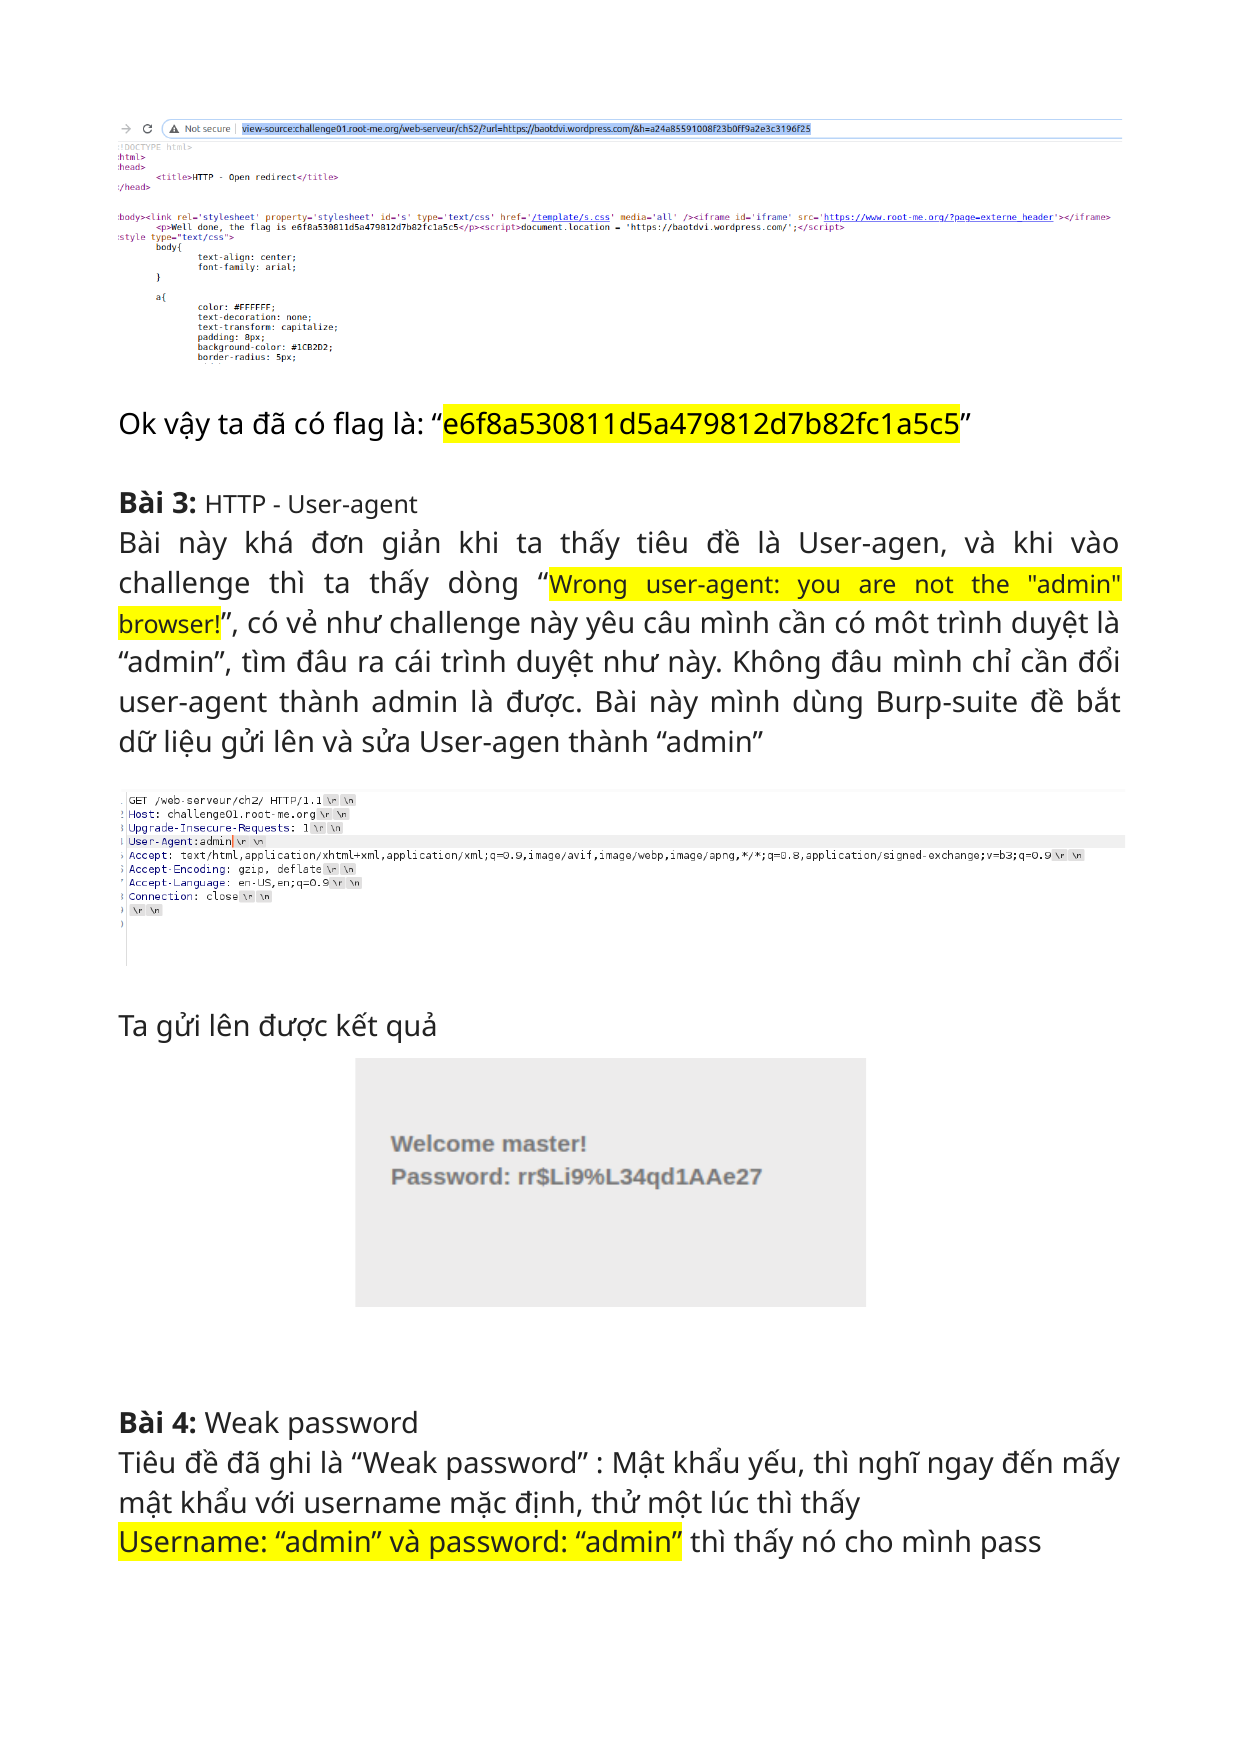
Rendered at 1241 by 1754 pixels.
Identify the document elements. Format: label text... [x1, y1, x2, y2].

text Username: “admin” và password: “admin” thì thấy nó cho mình pass [118, 1522, 1122, 1561]
picture [118, 118, 1123, 364]
text Bài 3: HTTP - User-agent [118, 483, 1122, 522]
picture [121, 789, 1126, 966]
text Bài 4: Weak password [118, 1402, 1122, 1442]
text Ok vậy ta đã có flag là: “e6f8a530811d5a479812d7b82fc1a5c5” [118, 403, 1122, 443]
text Tiêu đề đã ghi là “Weak password” : Mật khẩu yếu, thì nghĩ ngay đến mấy mật khẩu với username mặc định, thử một lúc thì thấy [118, 1442, 1122, 1522]
picture [355, 1058, 867, 1307]
text Ta gửi lên được kết quả [118, 1006, 1122, 1045]
text Bài này khá đơn giản khi ta thấy tiêu đề là User-agen, và khi vào challenge thì ta thấy dòng “Wrong user-agent: you are not the "admin" browser!”, có vẻ như challenge này yêu câu mình cần có môt trình duyệt là “admin”, tìm đâu ra cái trình duyệt như này. Không đâu mình chỉ cần đổi user-agent thành admin là được. Bài này mình dùng Burp-suite đề bắt dữ liệu gửi lên và sửa User-agen thành “admin” [118, 522, 1122, 761]
